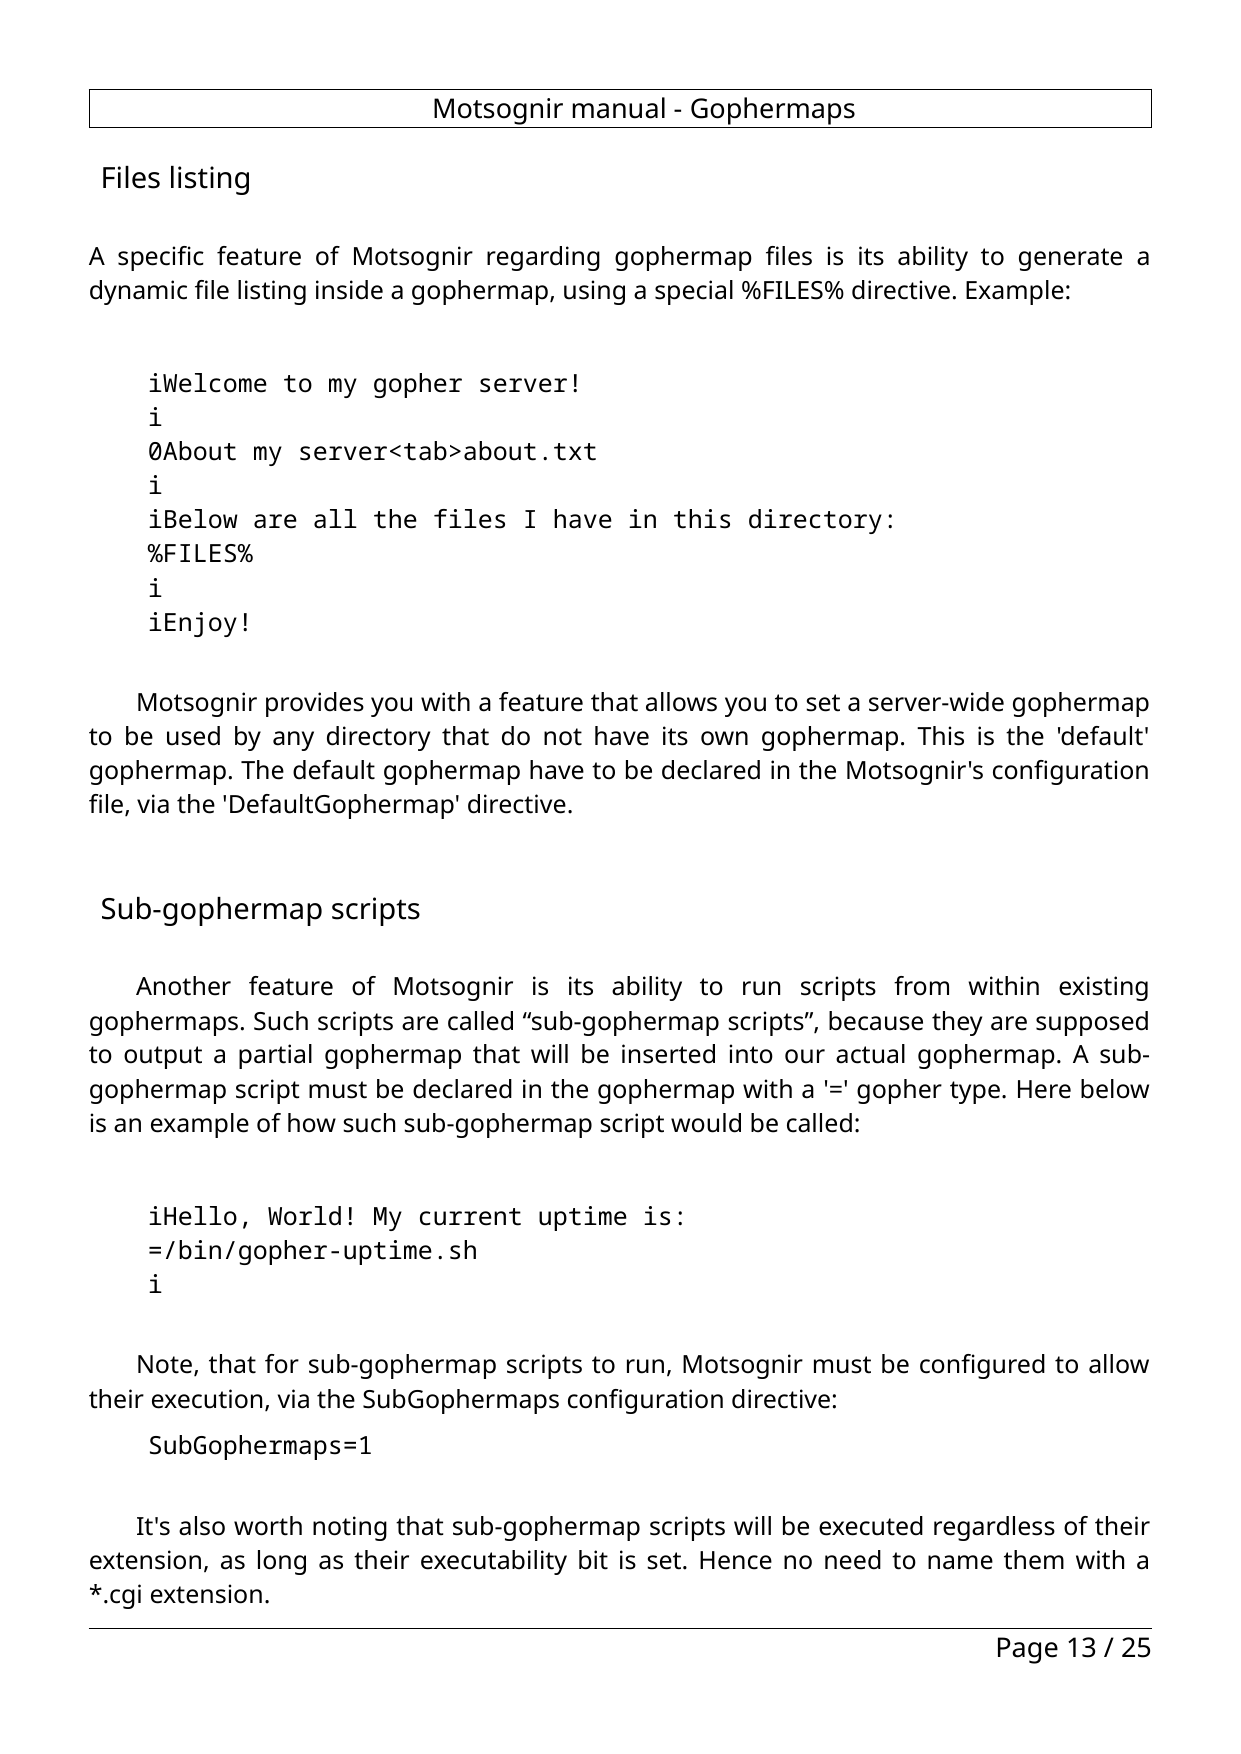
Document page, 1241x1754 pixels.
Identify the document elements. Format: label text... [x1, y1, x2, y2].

text i [148, 1267, 1152, 1301]
text iWelcome to my gopher server! [148, 366, 1152, 400]
subtitle Files listing [100, 158, 1152, 197]
text i [148, 400, 1152, 434]
text It's also worth noting that sub-gophermap scripts will be executed regardless of their extension, as long as their executability bit is set. Hence no need to name them with a *.cgi extension. [88, 1508, 1152, 1611]
text 0About my server<tab>about.txt [148, 434, 1152, 468]
text SubGophermaps=1 [148, 1428, 1152, 1462]
text iEnjoy! [148, 604, 1152, 638]
text %FILES% [148, 536, 1152, 570]
text Motsognir provides you with a feature that allows you to set a server-wide gophermap to be used by any directory that do not have its own gophermap. This is the 'default' gophermap. The default gophermap have to be declared in the Motsognir's configuration file, via the 'DefaultGophermap' directive. [88, 685, 1152, 821]
text i [148, 570, 1152, 604]
text iBelow are all the files I have in this directory: [148, 502, 1152, 536]
text Another feature of Motsognir is its ability to run scripts from within existing gophermaps. Such scripts are called “sub-gophermap scripts”, because they are supposed to output a partial gophermap that will be inserted into our actual gophermap. A sub-gophermap script must be declared in the gophermap with a '=' gopher type. Here below is an example of how such sub-gophermap script would be called: [88, 969, 1152, 1139]
text A specific feature of Motsognir regarding gophermap files is its ability to generate a dynamic file listing inside a gophermap, using a special %FILES% directive. Example: [88, 239, 1152, 307]
subtitle Sub-gophermap scripts [100, 888, 1152, 928]
text i [148, 468, 1152, 502]
text Note, that for sub-gophermap scripts to run, Motsognir must be configured to allow their execution, via the SubGophermaps configuration directive: [88, 1347, 1152, 1415]
text iHello, World! My current uptime is: [148, 1198, 1152, 1232]
text =/bin/gopher-uptime.sh [148, 1232, 1152, 1267]
